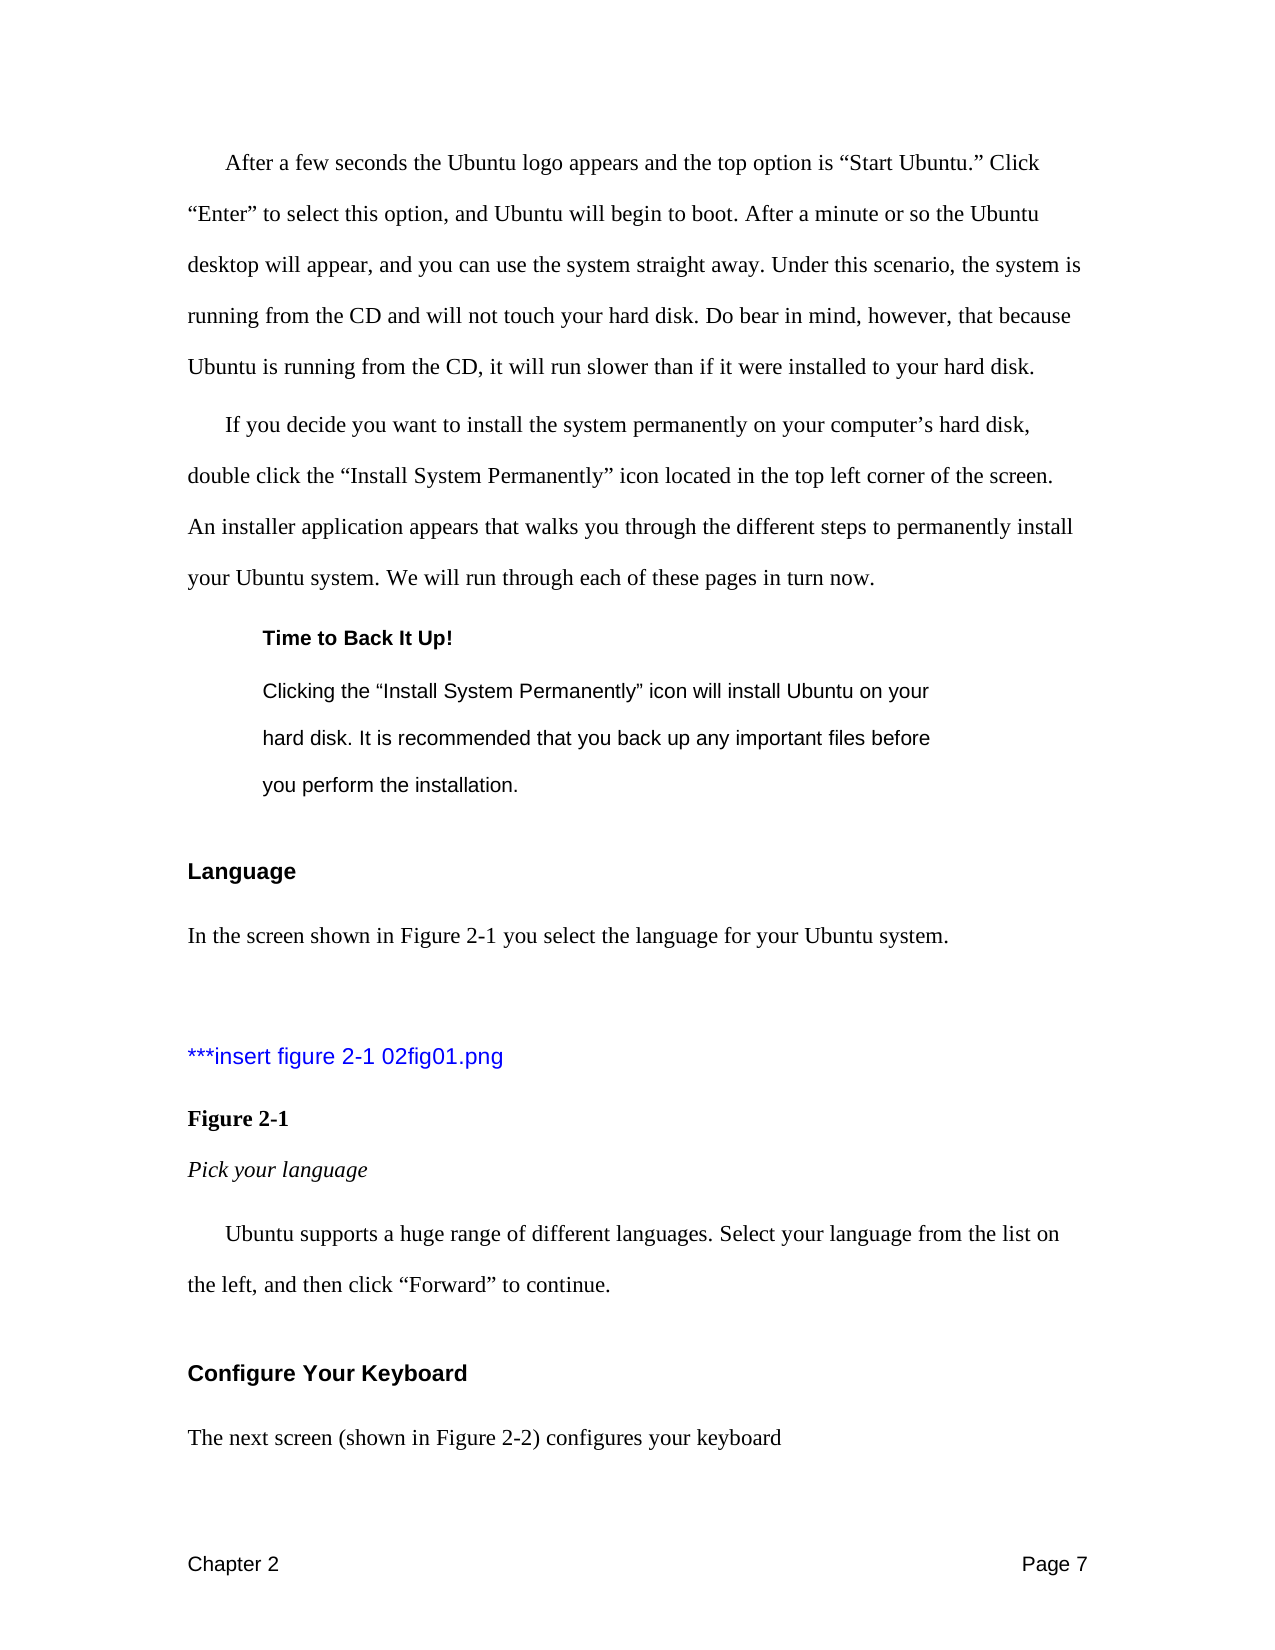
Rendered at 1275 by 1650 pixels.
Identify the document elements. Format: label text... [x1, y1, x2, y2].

text Pick your language [187, 1157, 1087, 1183]
text If you decide you want to install the system permanently on your computer’s hard disk, double click the “Install System Permanently” icon located in the top left corner of the screen. An installer application appears that walks you through the different steps to permanently install your Ubuntu system. We will run through each of these pages in turn now. [187, 411, 1087, 590]
text Configure Your Keyboard [187, 1360, 1087, 1386]
text Language [187, 858, 1087, 884]
text In the screen shown in Figure 2-1 you select the language for your Ubuntu system. [187, 923, 1087, 948]
text The next screen (shown in Figure 2-2) configures your keyboard [187, 1425, 1087, 1450]
text Clicking the “Install System Permanently” icon will install Ubuntu on your hard disk. It is recommended that you back up any important files before you perform the installation. [262, 679, 937, 797]
text ***insert figure 2-1 02fig01.png [187, 1043, 1087, 1069]
text Time to Back It Up! [262, 626, 937, 649]
text Figure 2-1 [187, 1106, 1087, 1132]
text After a few seconds the Ubuntu logo appears and the top option is “Start Ubuntu.” Click “Enter” to select this option, and Ubuntu will begin to boot. After a minute or so the Ubuntu desktop will appear, and you can use the system straight away. Under this scenario, the system is running from the CD and will not touch your hard disk. Do bear in mind, however, that because Ubuntu is running from the CD, it will run slower than if it were installed to your hard disk. [187, 150, 1087, 380]
text Ubuntu supports a huge range of different languages. Select your language from the list on the left, and then click “Forward” to continue. [187, 1221, 1087, 1297]
